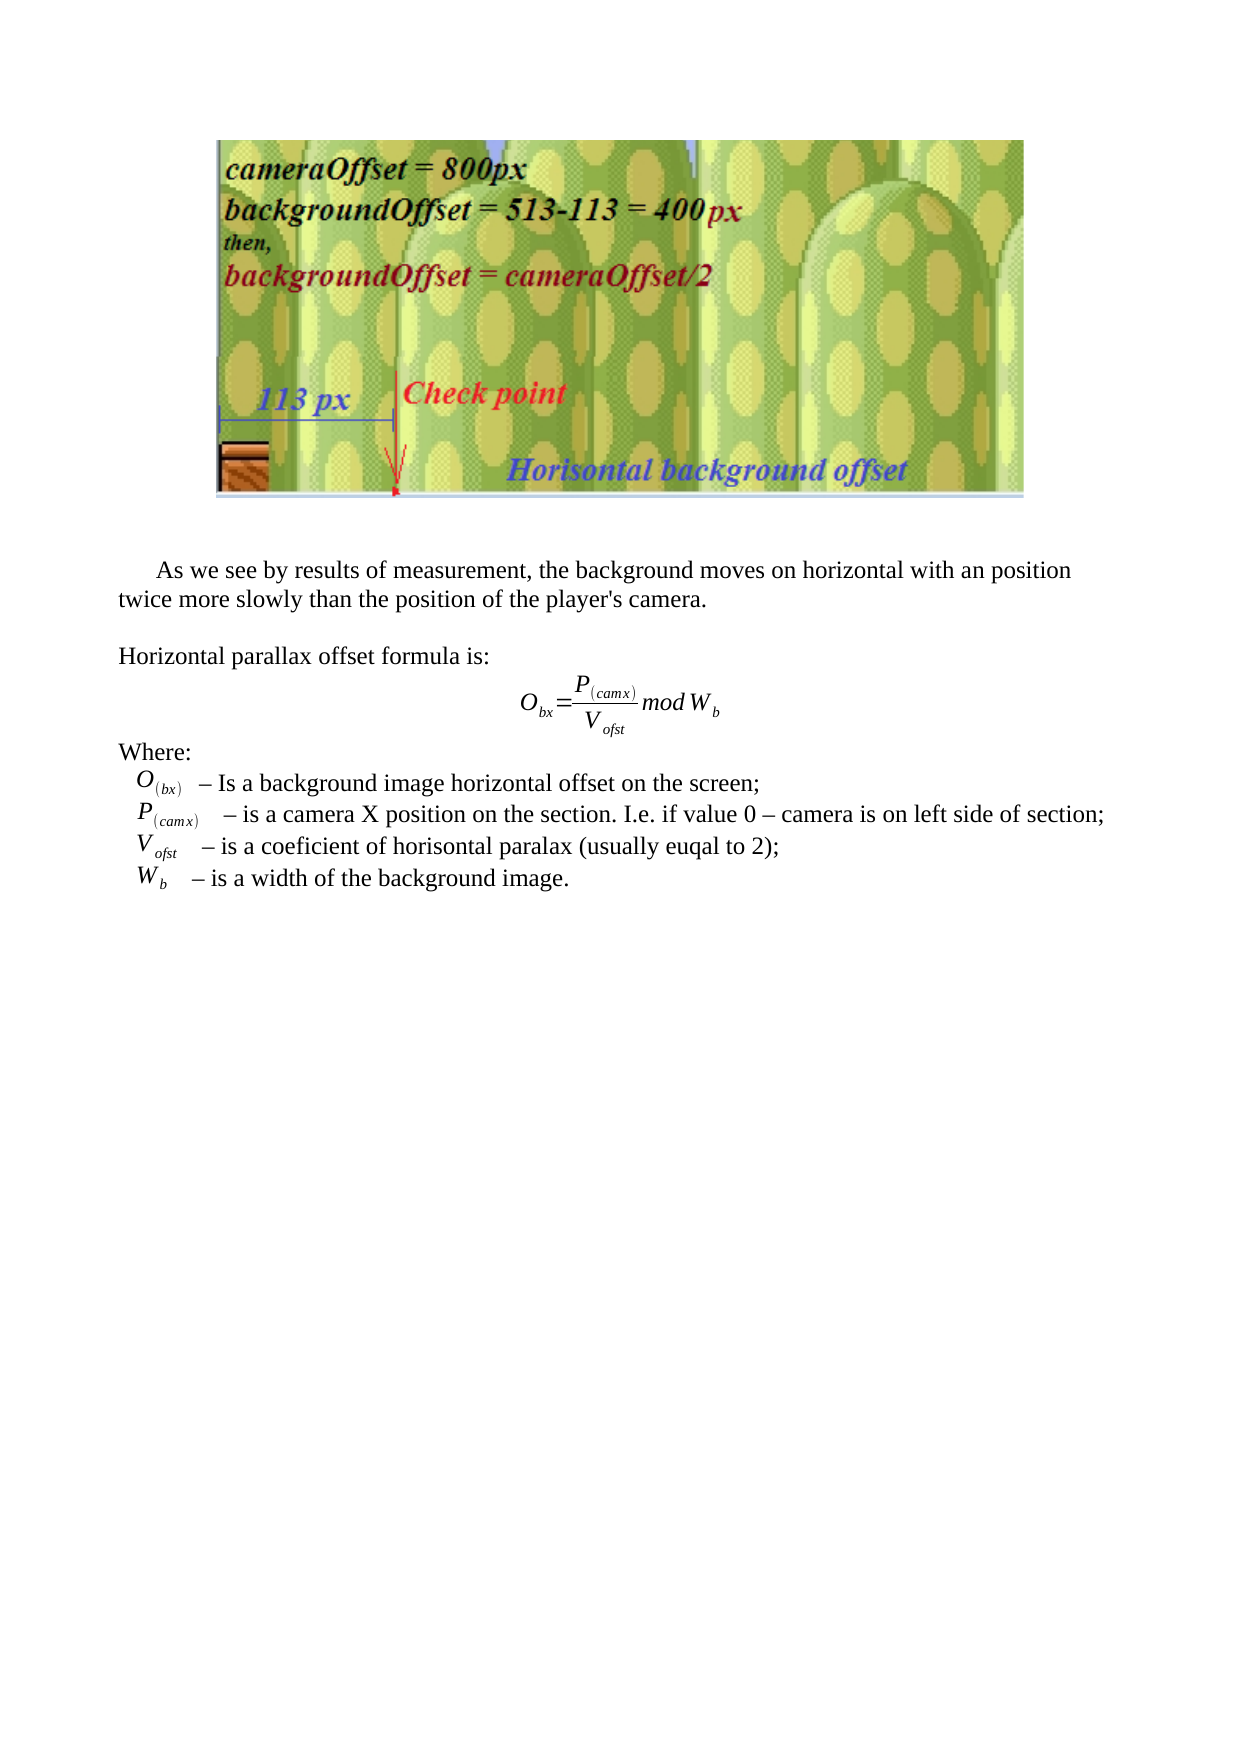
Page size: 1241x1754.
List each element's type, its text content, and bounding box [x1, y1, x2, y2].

text As we see by results of measurement, the background moves on horizontal with an position twice more slowly than the position of the player's camera. [118, 555, 1122, 613]
picture [216, 140, 1024, 498]
text Horizontal parallax offset formula is: [118, 641, 1122, 670]
text Where: [118, 737, 1122, 766]
text – is a camera X position on the section. I.e. if value 0 – camera is on left side of section; [118, 798, 1122, 830]
text – is a width of the background image. [118, 861, 1122, 893]
text – is a coeficient of horisontal paralax (usually euqal to 2); [118, 830, 1122, 861]
text – Is a background image horizontal offset on the screen; [118, 766, 1122, 798]
